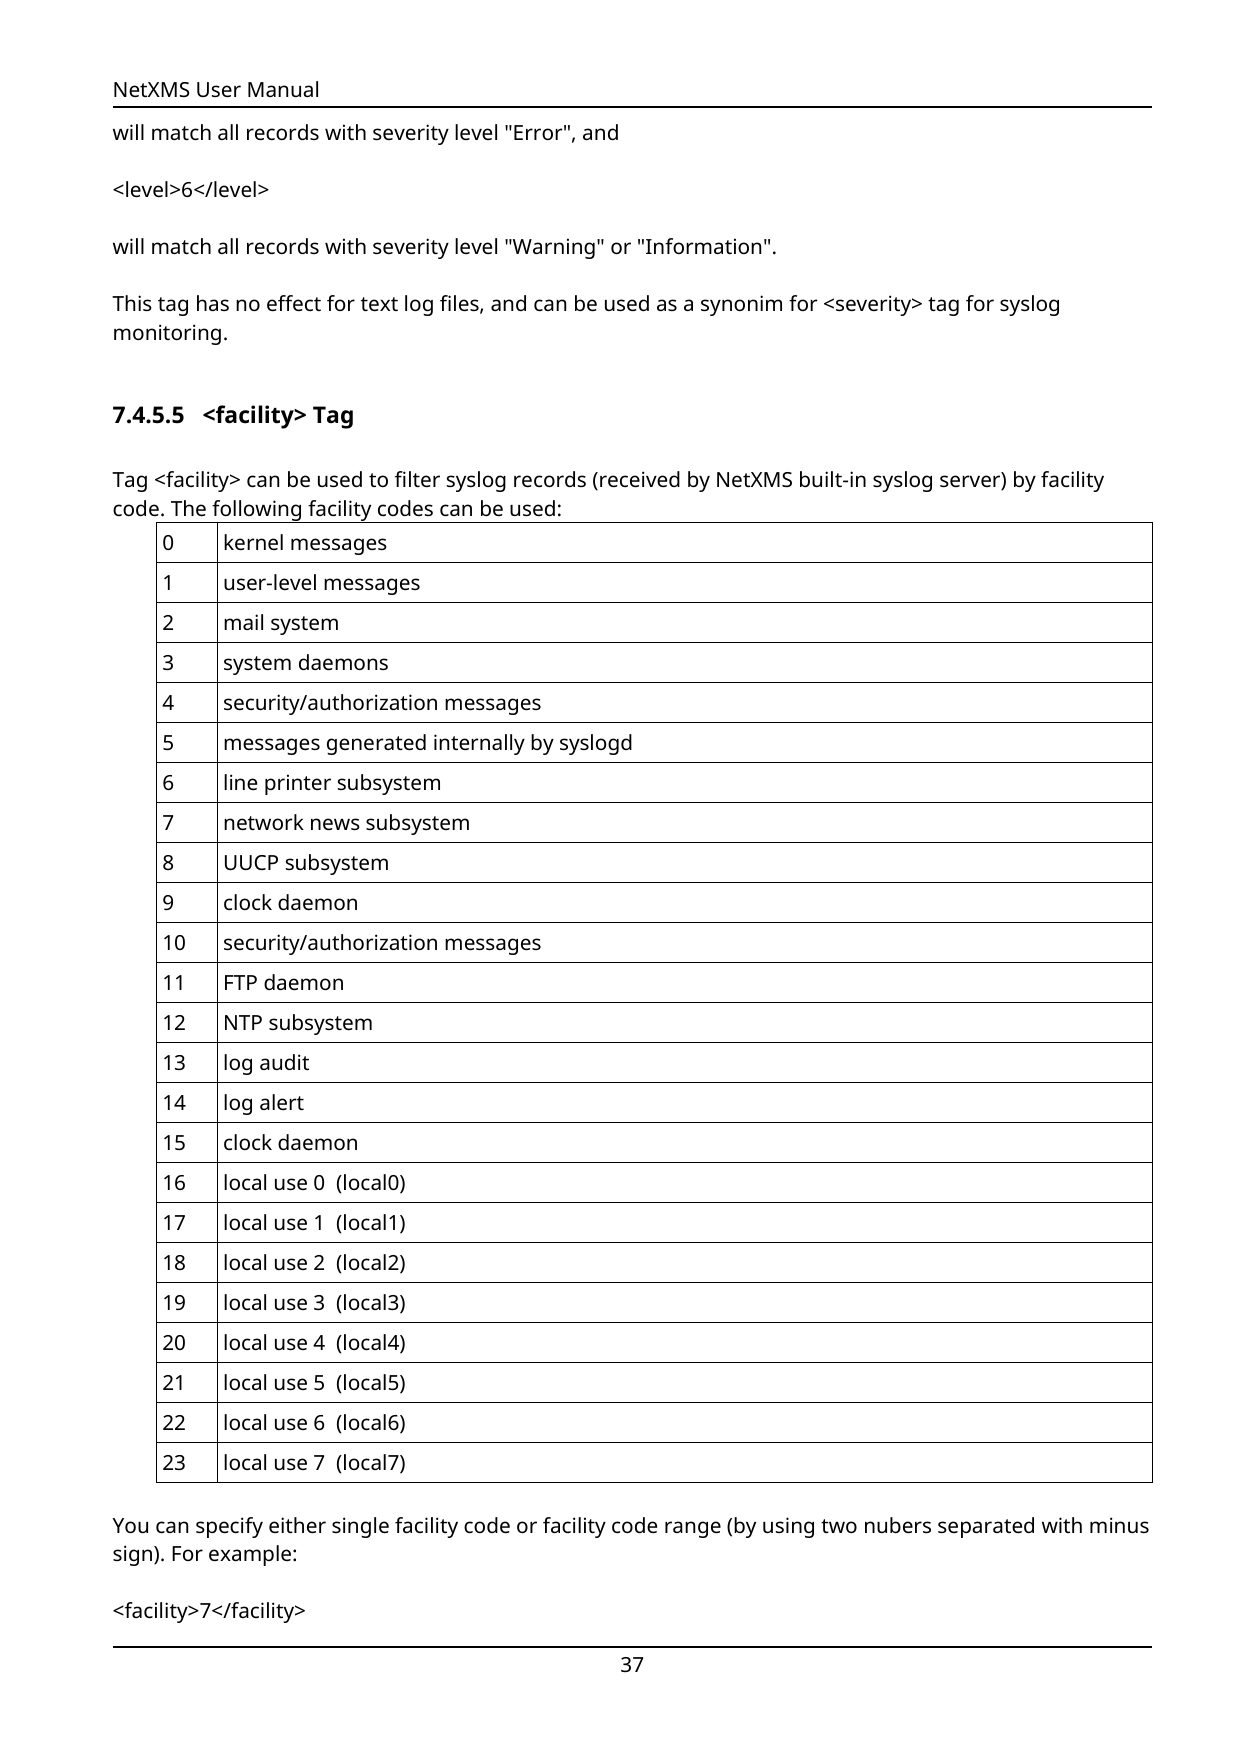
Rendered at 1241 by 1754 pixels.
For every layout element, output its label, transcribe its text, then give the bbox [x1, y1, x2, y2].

table_cell clock daemon [218, 1123, 1152, 1162]
text Tag <facility> can be used to filter syslog records (received by NetXMS built-in syslog server) by facility code. The following facility codes can be used: [112, 465, 1152, 522]
table_cell messages generated internally by syslogd [218, 723, 1152, 762]
table_cell user-level messages [218, 563, 1152, 602]
table_cell log audit [218, 1043, 1152, 1082]
table_cell 19 [157, 1283, 217, 1322]
text <level>6</level> [112, 175, 1152, 204]
table_cell 9 [157, 883, 217, 922]
table_cell 8 [157, 843, 217, 882]
table_cell 13 [157, 1043, 217, 1082]
table_cell local use 7 (local7) [218, 1443, 1152, 1482]
table_cell 17 [157, 1203, 217, 1242]
table_cell 3 [157, 643, 217, 682]
text will match all records with severity level "Warning" or "Information". [112, 232, 1152, 261]
table_cell local use 4 (local4) [218, 1323, 1152, 1362]
table_cell 23 [157, 1443, 217, 1482]
table_cell local use 0 (local0) [218, 1163, 1152, 1202]
table_cell 5 [157, 723, 217, 762]
text You can specify either single facility code or facility code range (by using two nubers separated with minus sign). For example: [112, 1511, 1152, 1568]
table_cell 7 [157, 803, 217, 842]
table_cell 11 [157, 963, 217, 1002]
table_header kernel messages [218, 523, 1152, 562]
text This tag has no effect for text log files, and can be used as a synonim for <severity> tag for syslog monitoring. [112, 289, 1152, 346]
table_cell 12 [157, 1003, 217, 1042]
table_cell 22 [157, 1403, 217, 1442]
table_cell clock daemon [218, 883, 1152, 922]
table_cell local use 6 (local6) [218, 1403, 1152, 1442]
subtitle <facility> Tag [112, 399, 1152, 431]
table_cell 21 [157, 1363, 217, 1402]
table_cell local use 1 (local1) [218, 1203, 1152, 1242]
table_cell 10 [157, 923, 217, 962]
table_cell 15 [157, 1123, 217, 1162]
table_cell FTP daemon [218, 963, 1152, 1002]
table_cell security/authorization messages [218, 923, 1152, 962]
table_cell 2 [157, 603, 217, 642]
table_header 0 [157, 523, 217, 562]
table_cell 1 [157, 563, 217, 602]
text <facility>7</facility> [112, 1596, 1152, 1624]
table_cell security/authorization messages [218, 683, 1152, 722]
table_cell local use 5 (local5) [218, 1363, 1152, 1402]
table_cell 16 [157, 1163, 217, 1202]
table_cell line printer subsystem [218, 763, 1152, 802]
table_cell 18 [157, 1243, 217, 1282]
table_cell 6 [157, 763, 217, 802]
table_cell local use 2 (local2) [218, 1243, 1152, 1282]
table_cell 4 [157, 683, 217, 722]
table_cell system daemons [218, 643, 1152, 682]
table_cell local use 3 (local3) [218, 1283, 1152, 1322]
text will match all records with severity level "Error", and [112, 118, 1152, 147]
table_cell 14 [157, 1083, 217, 1122]
table_cell network news subsystem [218, 803, 1152, 842]
table_cell log alert [218, 1083, 1152, 1122]
table_cell UUCP subsystem [218, 843, 1152, 882]
table_cell mail system [218, 603, 1152, 642]
table_cell 20 [157, 1323, 217, 1362]
table_cell NTP subsystem [218, 1003, 1152, 1042]
